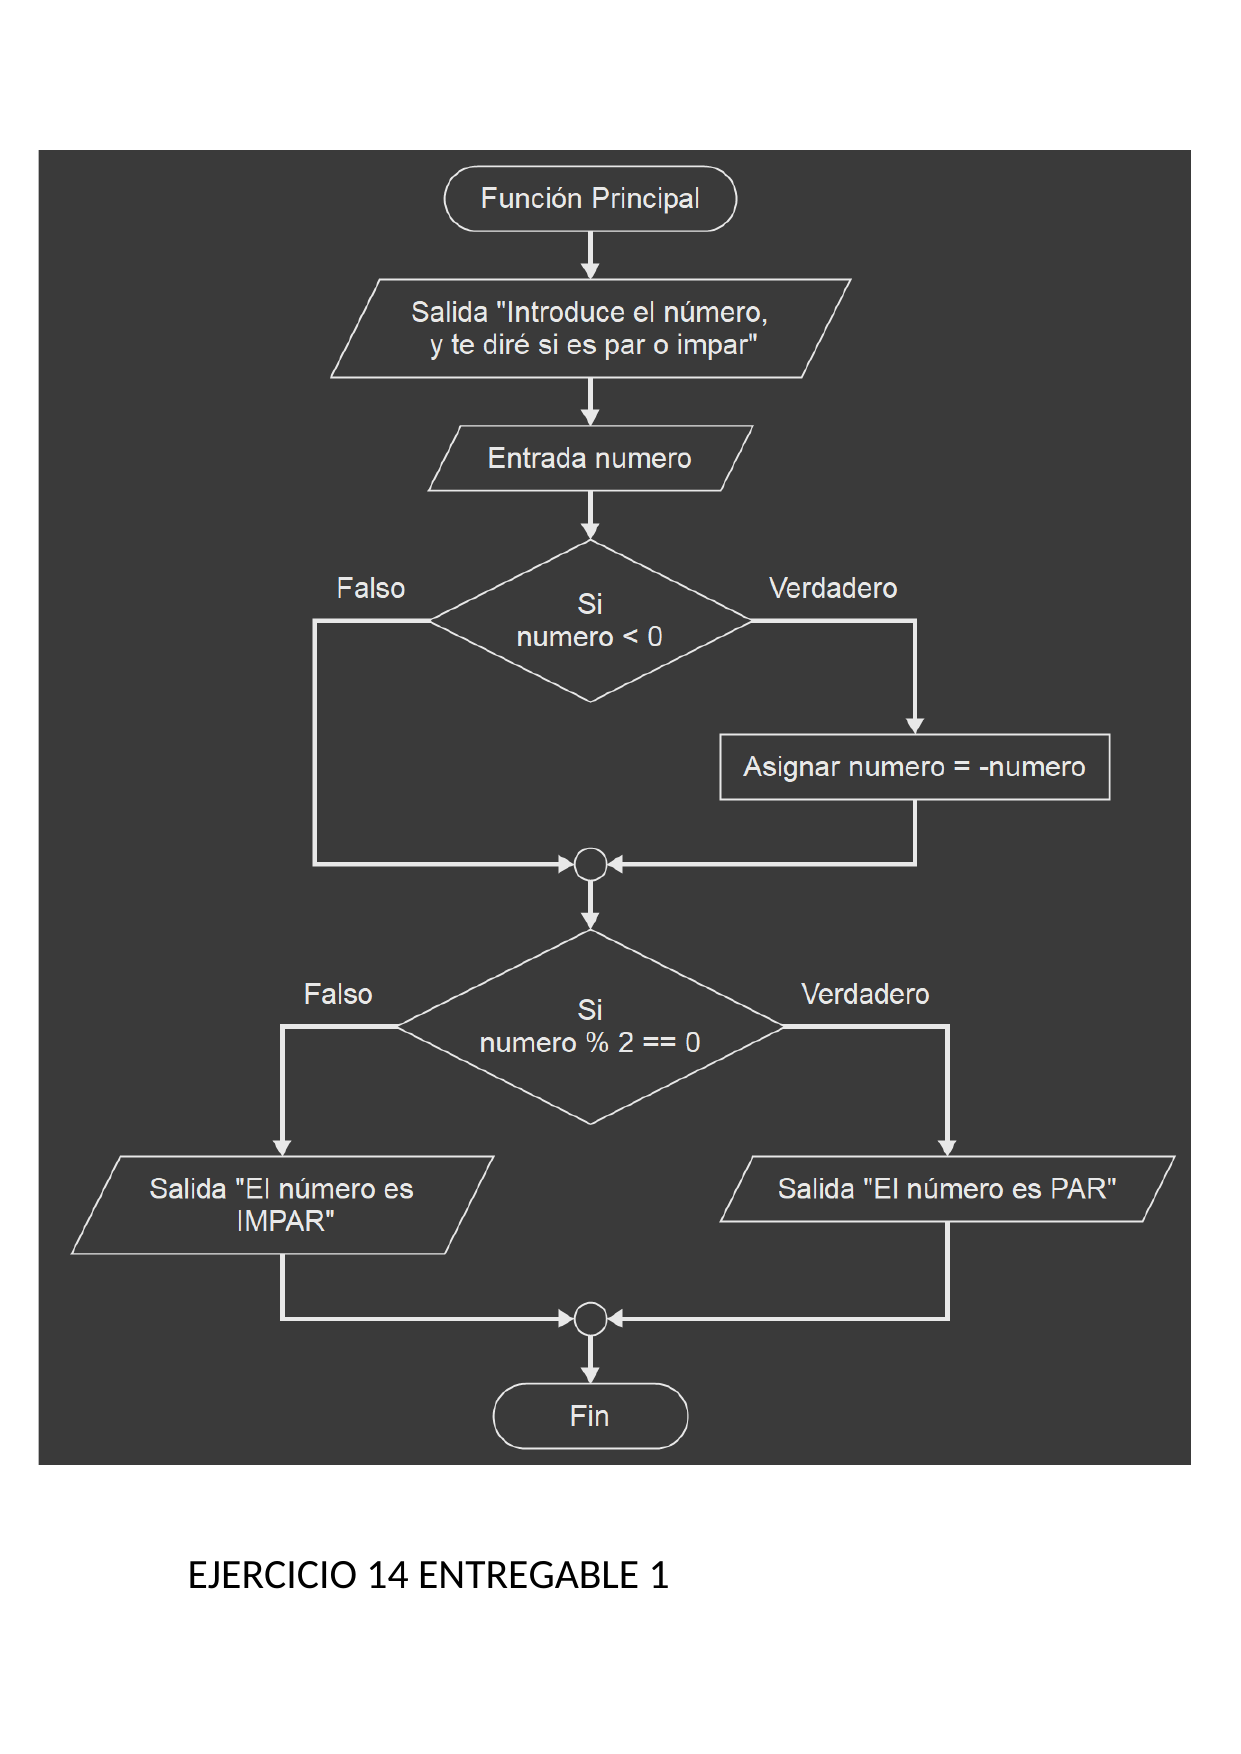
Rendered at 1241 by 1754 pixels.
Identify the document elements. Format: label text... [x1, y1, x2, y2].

picture [38, 150, 1191, 1465]
text EJERCICIO 14 ENTREGABLE 1 [187, 1548, 1053, 1599]
